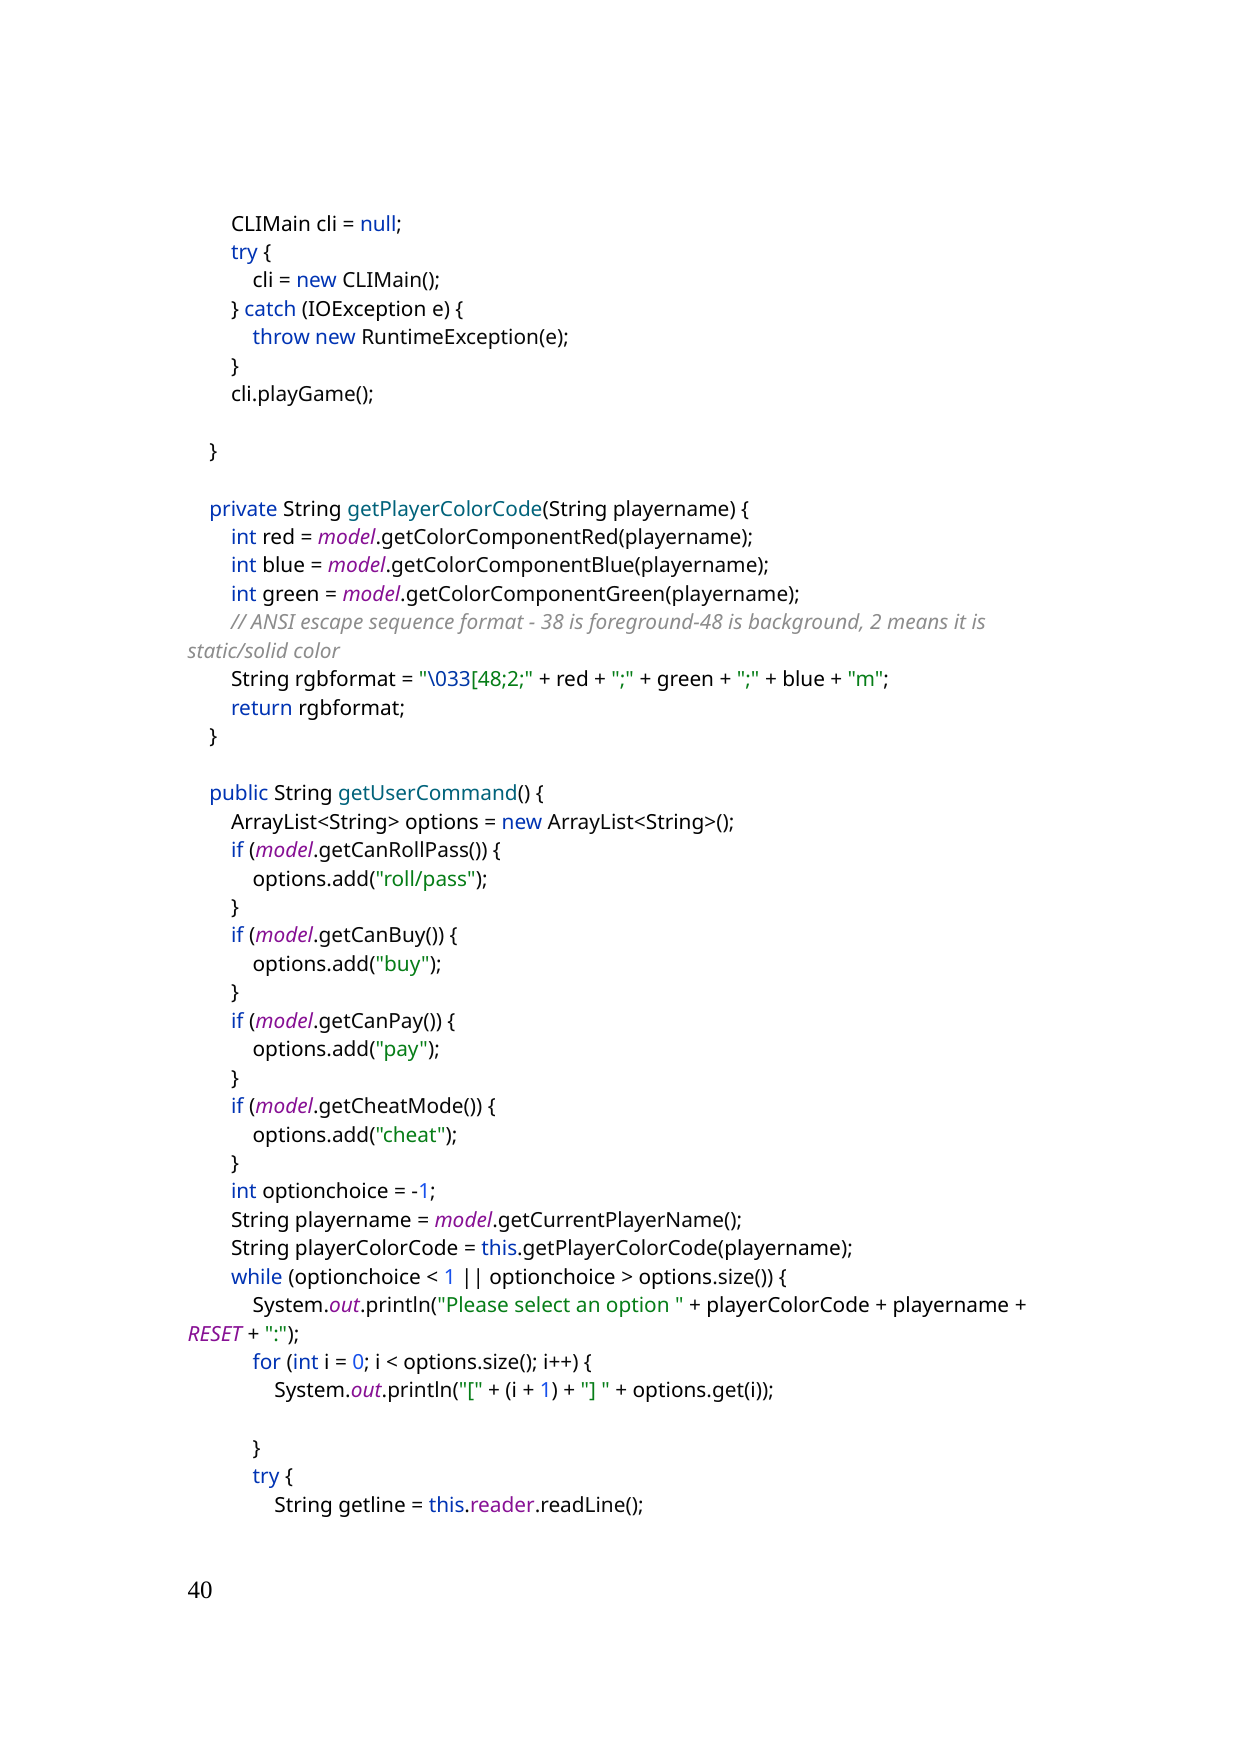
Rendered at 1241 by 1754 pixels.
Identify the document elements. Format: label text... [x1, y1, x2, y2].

text CLIMain cli = null; try { cli = new CLIMain(); } catch (IOException e) { throw new RuntimeException(e); } cli.playGame(); } private String getPlayerColorCode(String playername) { int red = model.getColorComponentRed(playername); int blue = model.getColorComponentBlue(playername); int green = model.getColorComponentGreen(playername); // ANSI escape sequence format - 38 is foreground-48 is background, 2 means it is static/solid color String rgbformat = "\033[48;2;" + red + ";" + green + ";" + blue + "m"; return rgbformat; } public String getUserCommand() { ArrayList<String> options = new ArrayList<String>(); if (model.getCanRollPass()) { options.add("roll/pass"); } if (model.getCanBuy()) { options.add("buy"); } if (model.getCanPay()) { options.add("pay"); } if (model.getCheatMode()) { options.add("cheat"); } int optionchoice = -1; String playername = model.getCurrentPlayerName(); String playerColorCode = this.getPlayerColorCode(playername); while (optionchoice < 1 || optionchoice > options.size()) { System.out.println("Please select an option " + playerColorCode + playername + RESET + ":"); for (int i = 0; i < options.size(); i++) { System.out.println("[" + (i + 1) + "] " + options.get(i)); } try { String getline = this.reader.readLine(); [187, 209, 1053, 1518]
